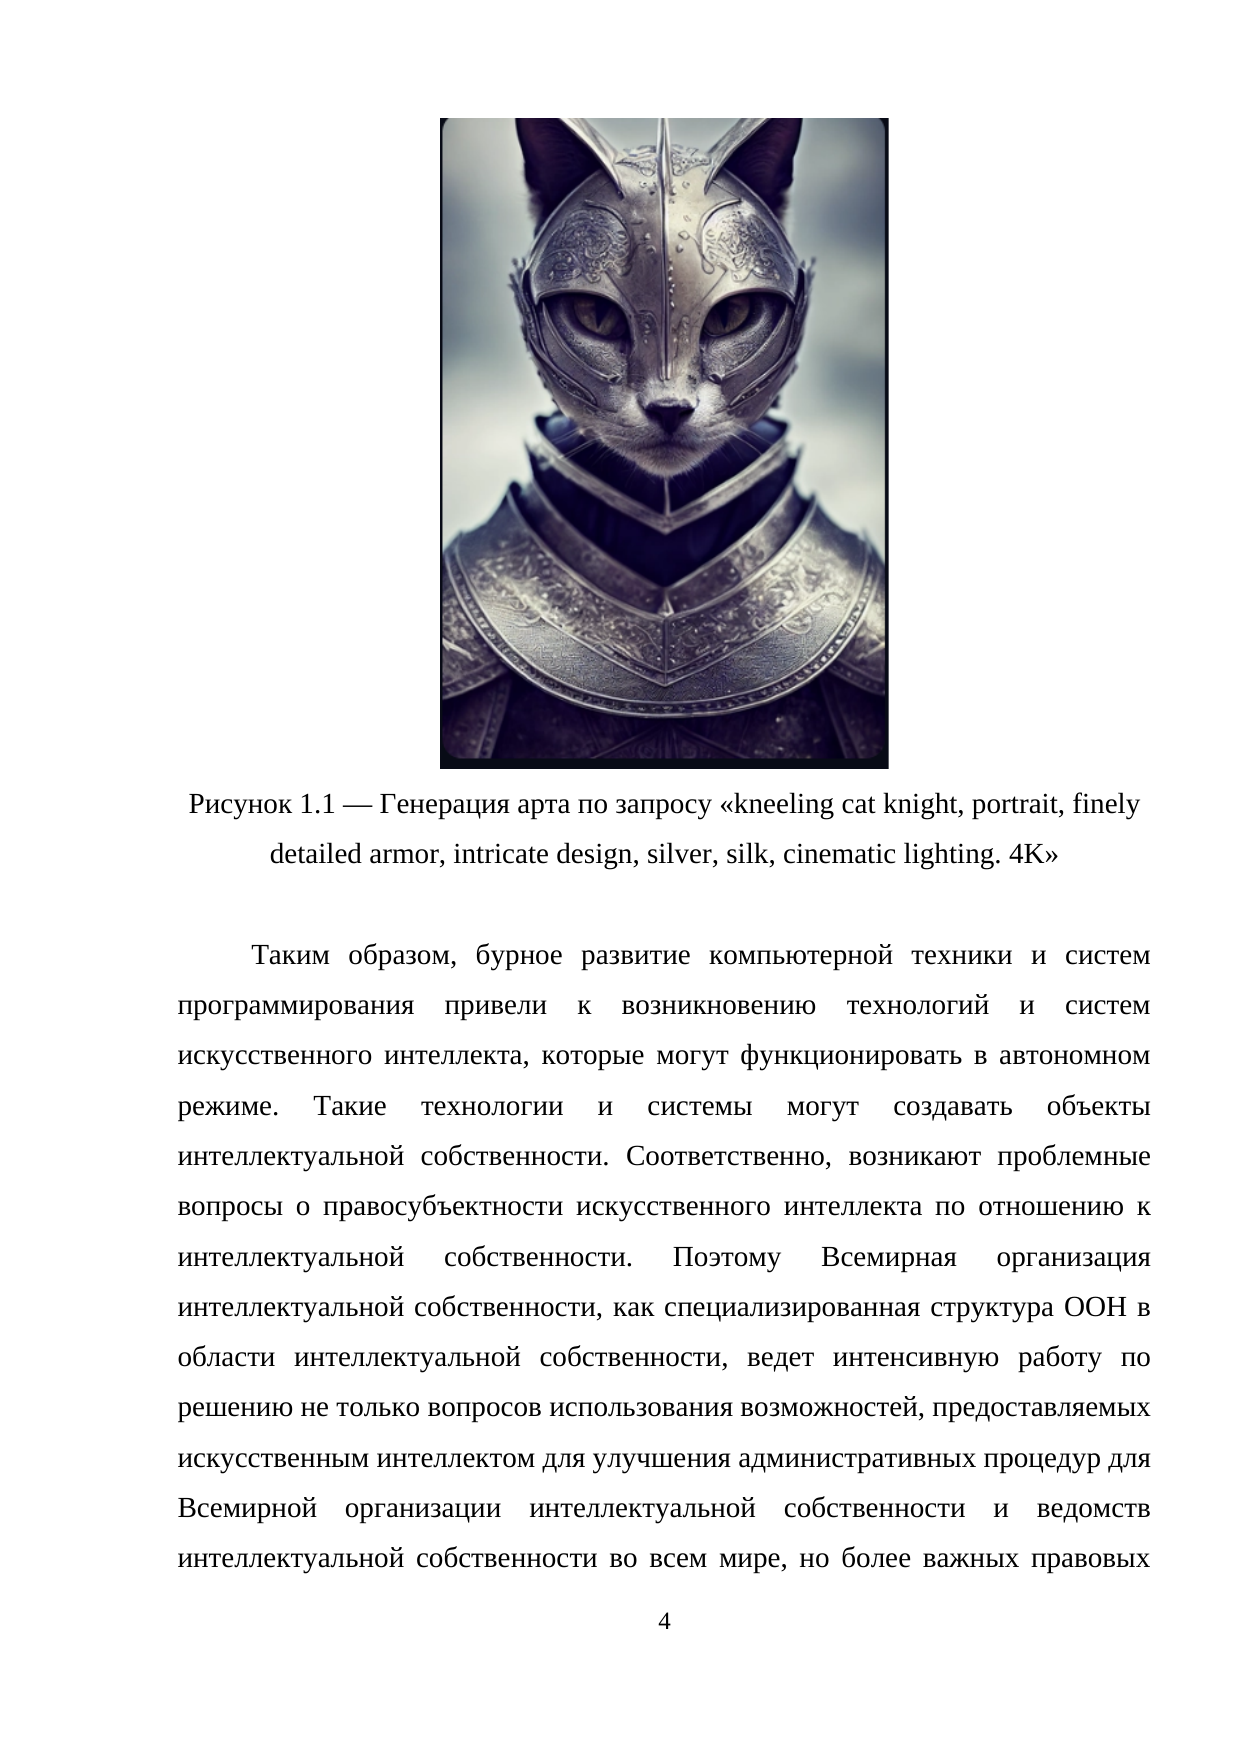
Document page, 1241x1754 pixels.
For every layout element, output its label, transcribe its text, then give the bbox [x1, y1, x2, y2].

text Таким образом, бурное развитие компьютерной техники и систем программирования привели к возникновению технологий и систем искусственного интеллекта, которые могут функционировать в автономном режиме. Такие технологии и системы могут создавать объекты интеллектуальной собственности. Соответственно, возникают проблемные вопросы о правосубъектности искусственного интеллекта по отношению к интеллектуальной собственности. Поэтому Всемирная организация интеллектуальной собственности, как специализированная структура ООН в области интеллектуальной собственности, ведет интенсивную работу по решению не только вопросов использования возможностей, предоставляемых искусственным интеллектом для улучшения административных процедур для Всемирной организации интеллектуальной собственности и ведомств интеллектуальной собственности во всем мире, но более важных правовых [177, 937, 1152, 1574]
text Рисунок 1.1 — Генерация арта по запросу «kneeling cat knight, portrait, finely detailed armor, intricate design, silver, silk, cinematic lighting. 4K» [177, 118, 1152, 870]
picture [440, 118, 889, 769]
